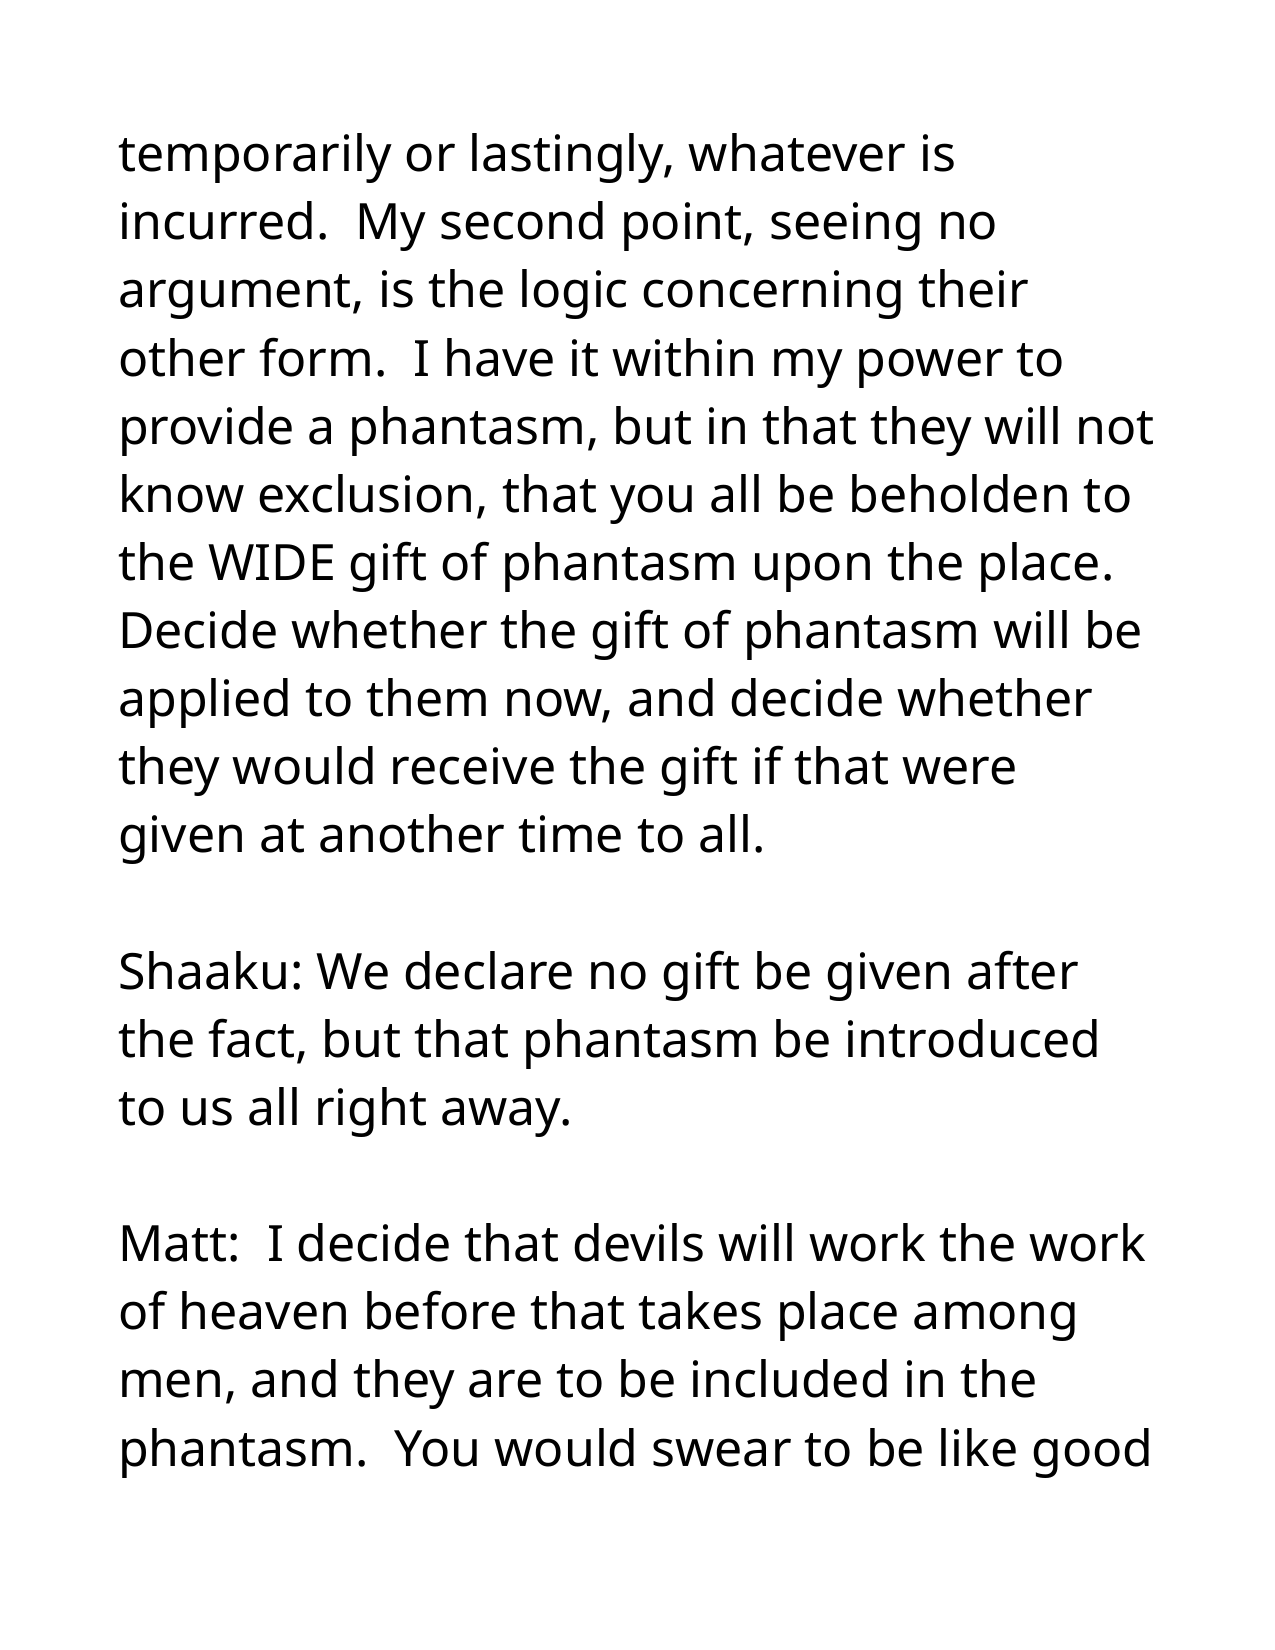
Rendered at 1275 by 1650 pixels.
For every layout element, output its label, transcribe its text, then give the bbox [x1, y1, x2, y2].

text Matt: I decide that devils will work the work of heaven before that takes place among men, and they are to be included in the phantasm. You would swear to be like good [118, 1208, 1157, 1481]
text Shaaku: We declare no gift be given after the fact, but that phantasm be introduced to us all right away. [118, 936, 1157, 1140]
text temporarily or lastingly, whatever is incurred. My second point, seeing no argument, is the logic concerning their other form. I have it within my power to provide a phantasm, but in that they will not know exclusion, that you all be beholden to the WIDE gift of phantasm upon the place. Decide whether the gift of phantasm will be applied to them now, and decide whether they would receive the gift if that were given at another time to all. [118, 118, 1157, 867]
